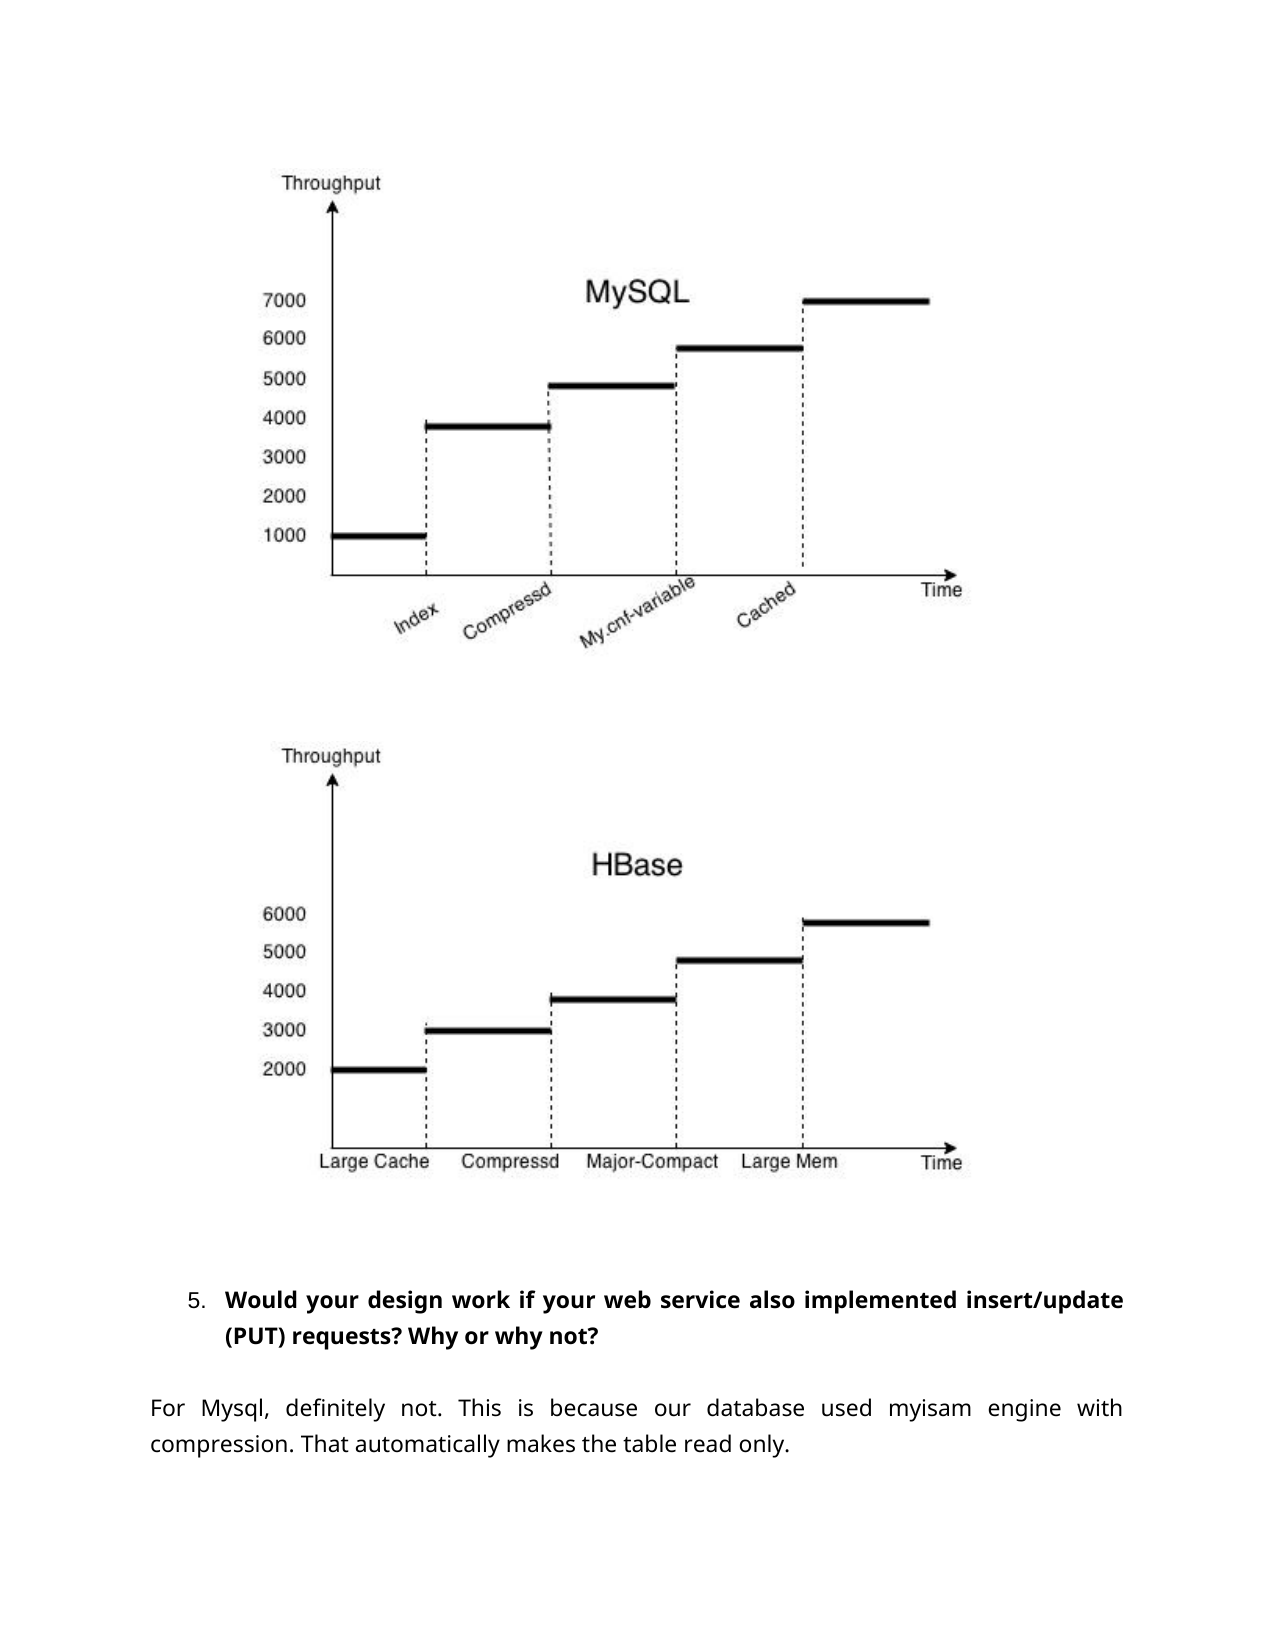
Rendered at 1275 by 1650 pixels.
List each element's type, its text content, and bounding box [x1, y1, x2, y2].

list Would your design work if your web service also implemented insert/update (PUT) requests? Why or why not? [187, 1284, 1125, 1351]
text For Mysql, definitely not. This is because our database used myisam engine with compression. That automatically makes the table read only. [150, 1392, 1125, 1459]
picture [221, 168, 1054, 700]
picture [221, 741, 1054, 1190]
